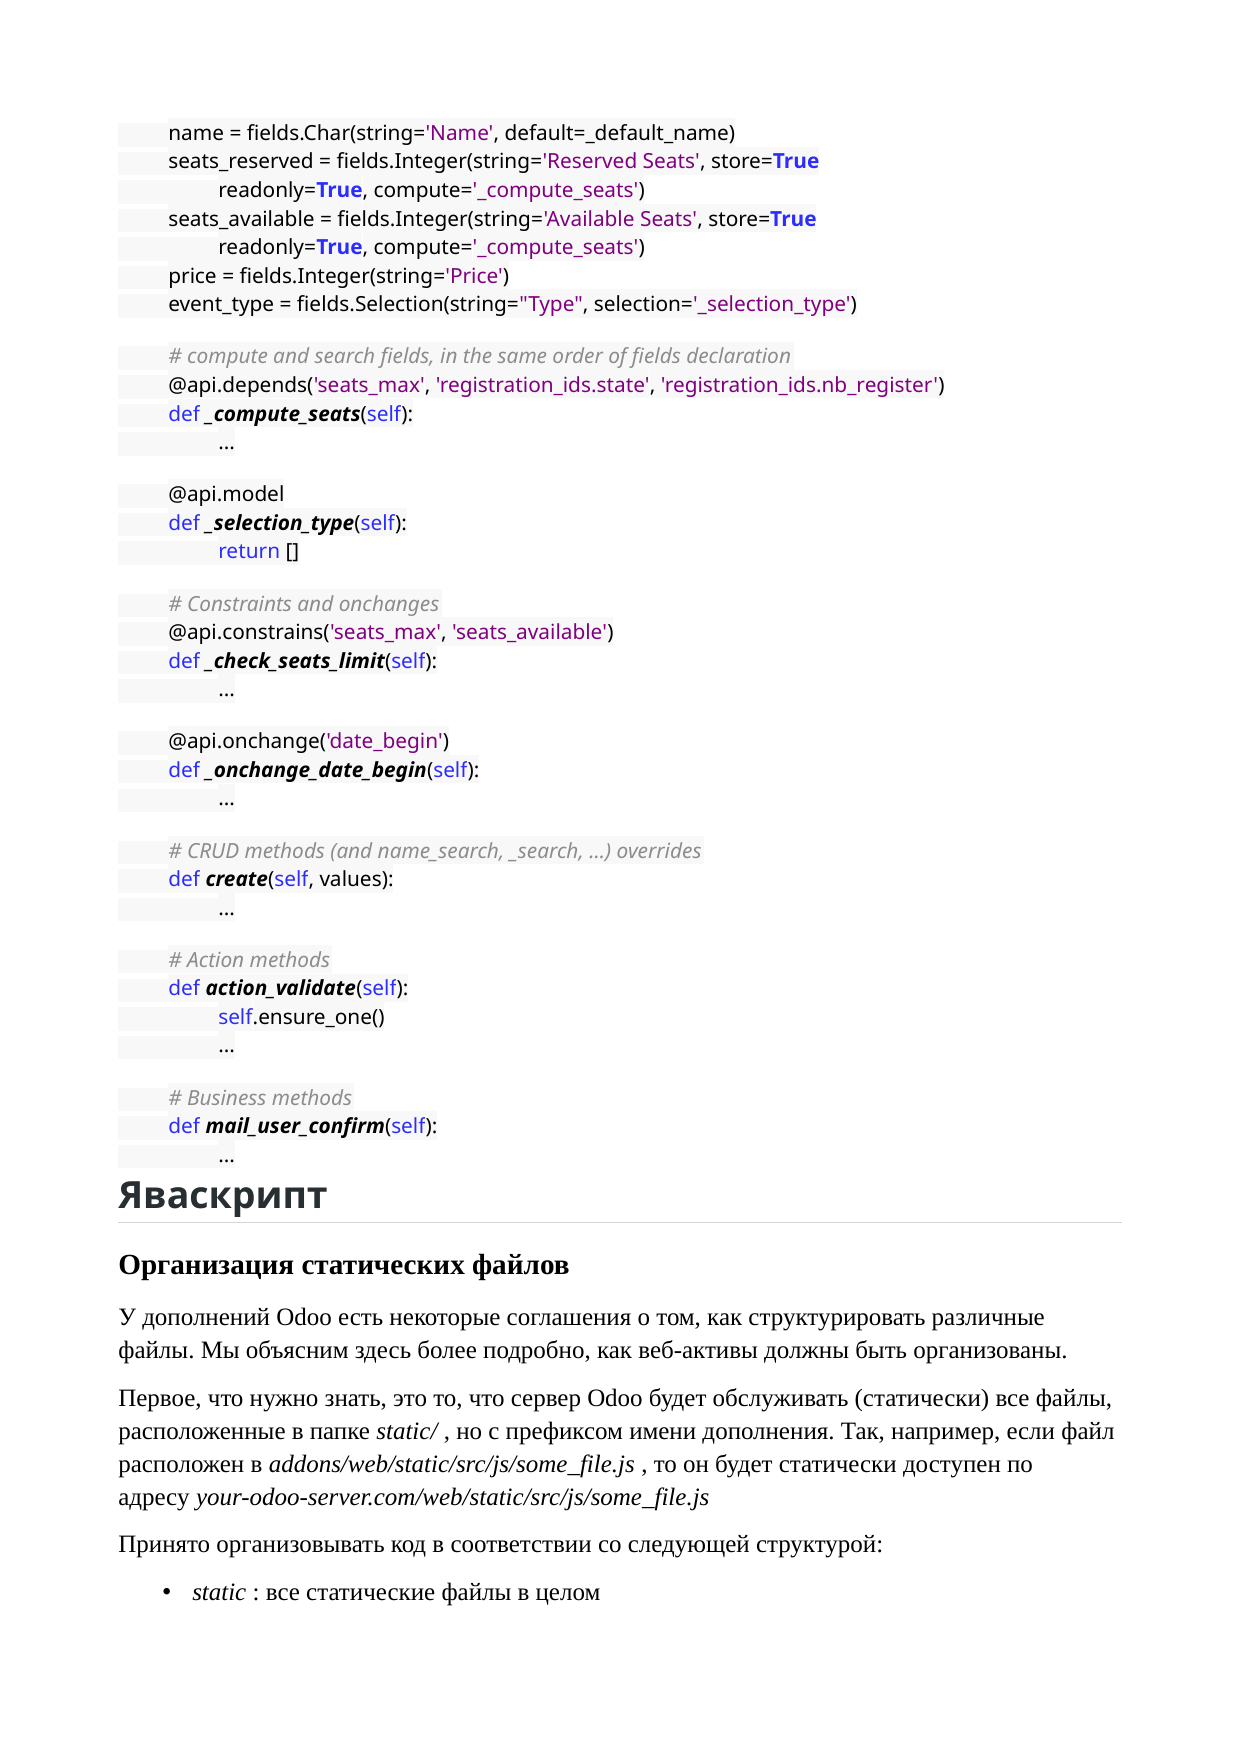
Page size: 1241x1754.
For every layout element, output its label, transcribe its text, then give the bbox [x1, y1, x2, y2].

subtitle Организация статических файлов [118, 1247, 1122, 1281]
text Принято организовывать код в соответствии со следующей структурой: [118, 1529, 1122, 1558]
list static : все статические файлы в целом [162, 1577, 1122, 1606]
text ... [118, 783, 1122, 812]
text def _check_seats_limit(self): [118, 646, 1122, 674]
text ... [118, 1031, 1122, 1059]
text # Constraints and onchanges [118, 589, 1122, 617]
text readonly=True, compute='_compute_seats') [118, 175, 1122, 204]
text Первое, что нужно знать, это то, что сервер Odoo будет обслуживать (статически) все файлы, расположенные в папке static/ , но с префиксом имени дополнения. Так, например, если файл расположен в addons/web/static/src/js/some_file.js , то он будет статически доступен по адресу your-odoo-server.com/web/static/src/js/some_file.js [118, 1383, 1122, 1511]
text ... [118, 893, 1122, 921]
text # compute and search fields, in the same order of fields declaration [118, 342, 1122, 370]
text def _selection_type(self): [118, 508, 1122, 536]
text # CRUD methods (and name_search, _search, ...) overrides [118, 836, 1122, 864]
text @api.model [118, 479, 1122, 508]
text @api.constrains('seats_max', 'seats_available') [118, 617, 1122, 646]
text ... [118, 674, 1122, 703]
text У дополнений Odoo есть некоторые соглашения о том, как структурировать различные файлы. Мы объясним здесь более подробно, как веб-активы должны быть организованы. [118, 1302, 1122, 1364]
text def action_validate(self): [118, 973, 1122, 1002]
text def _onchange_date_begin(self): [118, 755, 1122, 783]
text seats_available = fields.Integer(string='Available Seats', store=True [118, 204, 1122, 232]
text ... [118, 1140, 1122, 1168]
text @api.depends('seats_max', 'registration_ids.state', 'registration_ids.nb_register') [118, 370, 1122, 399]
subtitle Яваскрипт [118, 1168, 1122, 1222]
text def mail_user_confirm(self): [118, 1111, 1122, 1140]
text # Business methods [118, 1083, 1122, 1111]
text seats_reserved = fields.Integer(string='Reserved Seats', store=True [118, 147, 1122, 175]
text event_type = fields.Selection(string="Type", selection='_selection_type') [118, 289, 1122, 318]
text # Action methods [118, 945, 1122, 973]
text return [] [118, 536, 1122, 565]
text @api.onchange('date_begin') [118, 726, 1122, 755]
text readonly=True, compute='_compute_seats') [118, 232, 1122, 261]
text def _compute_seats(self): [118, 399, 1122, 427]
text ... [118, 427, 1122, 456]
text name = fields.Char(string='Name', default=_default_name) [118, 118, 1122, 147]
text price = fields.Integer(string='Price') [118, 261, 1122, 289]
text def create(self, values): [118, 864, 1122, 893]
text self.ensure_one() [118, 1002, 1122, 1031]
